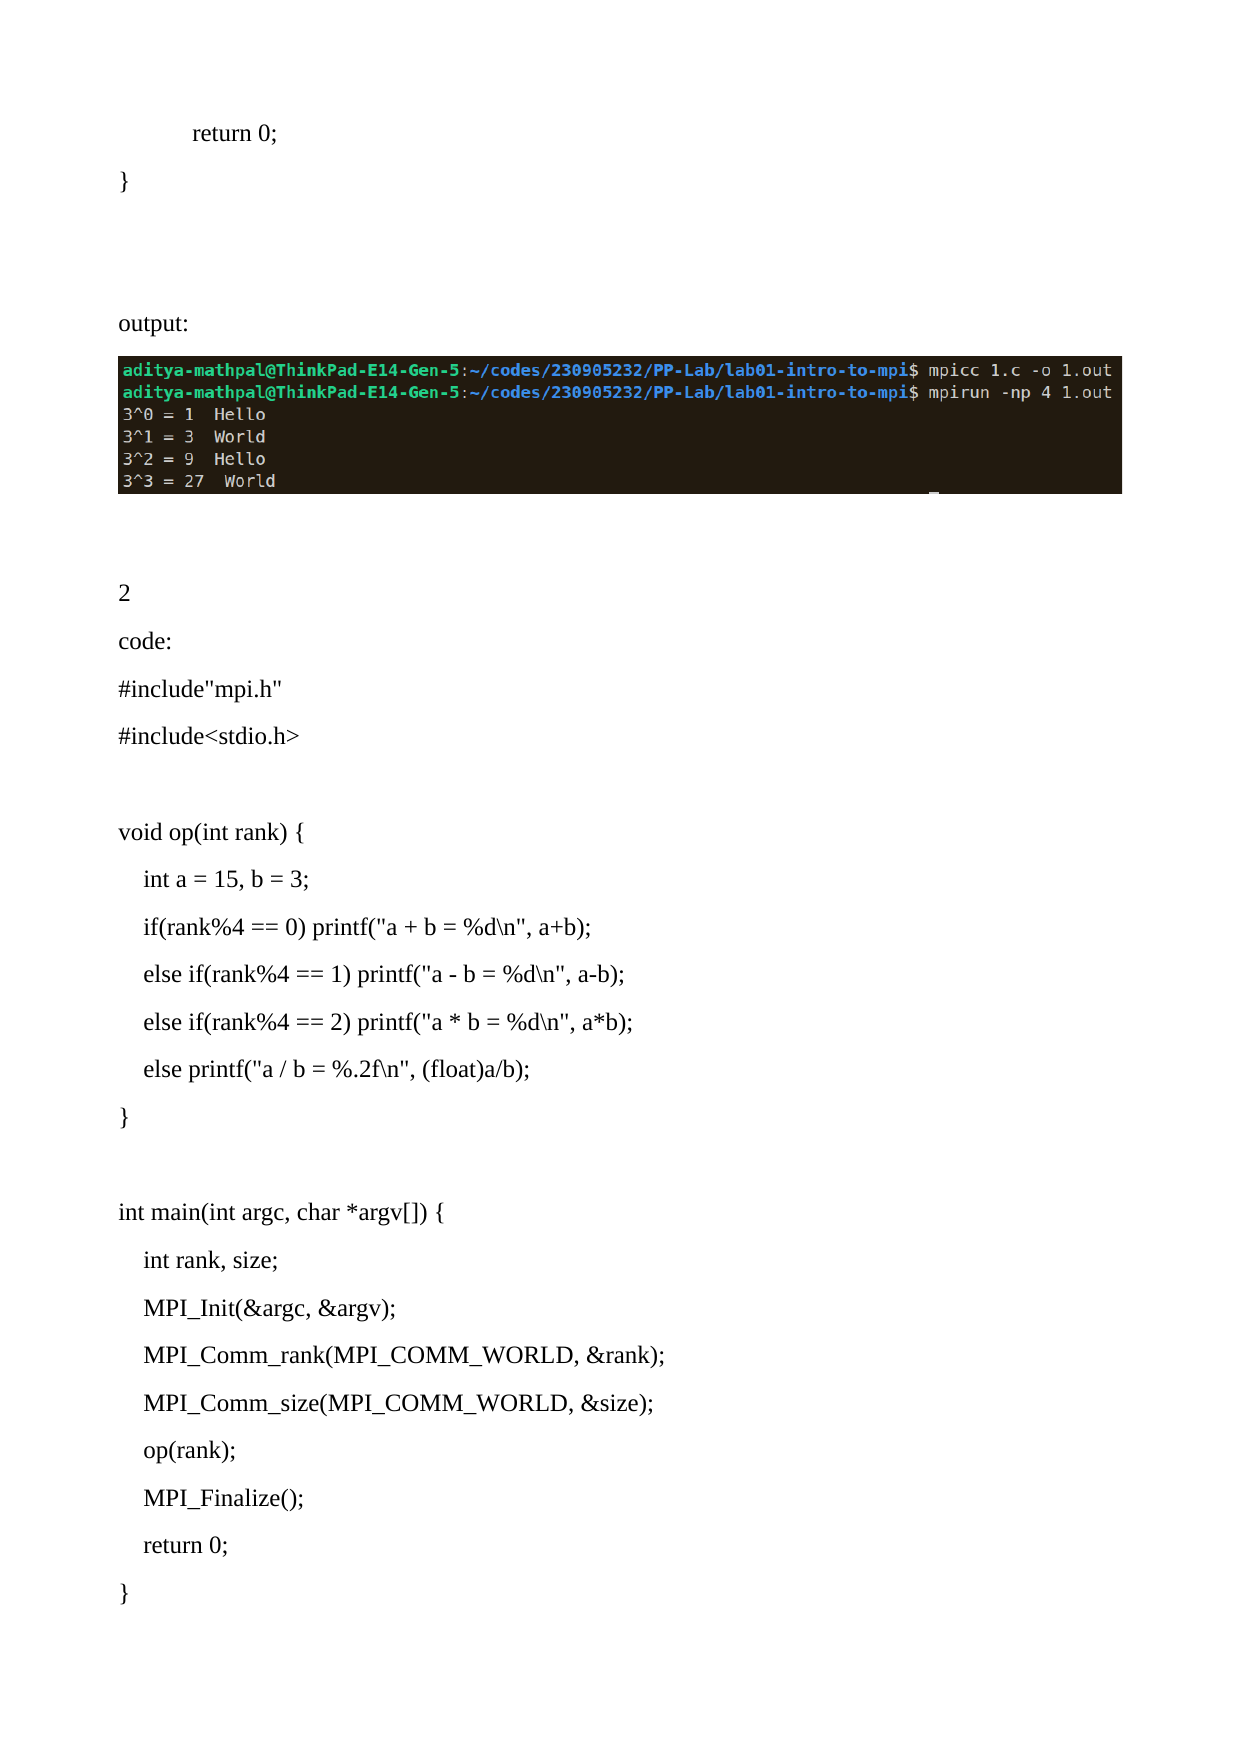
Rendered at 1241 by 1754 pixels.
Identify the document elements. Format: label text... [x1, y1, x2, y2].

text return 0; [118, 118, 1122, 147]
text int rank, size; [118, 1245, 1122, 1274]
text } [118, 1102, 1122, 1131]
picture [118, 356, 1123, 494]
text if(rank%4 == 0) printf("a + b = %d\n", a+b); [118, 912, 1122, 941]
text #include"mpi.h" [118, 674, 1122, 702]
text void op(int rank) { [118, 817, 1122, 845]
text else printf("a / b = %.2f\n", (float)a/b); [118, 1054, 1122, 1083]
text MPI_Comm_rank(MPI_COMM_WORLD, &rank); [118, 1340, 1122, 1369]
text #include<stdio.h> [118, 721, 1122, 750]
text output: [118, 308, 1122, 337]
text op(rank); [118, 1435, 1122, 1464]
text int a = 15, b = 3; [118, 864, 1122, 893]
text MPI_Finalize(); [118, 1483, 1122, 1512]
text 2 [118, 578, 1122, 607]
text MPI_Comm_size(MPI_COMM_WORLD, &size); [118, 1388, 1122, 1417]
text MPI_Init(&argc, &argv); [118, 1293, 1122, 1321]
text else if(rank%4 == 2) printf("a * b = %d\n", a*b); [118, 1007, 1122, 1036]
text return 0; [118, 1531, 1122, 1559]
text } [118, 166, 1122, 194]
text int main(int argc, char *argv[]) { [118, 1197, 1122, 1226]
text code: [118, 626, 1122, 655]
text else if(rank%4 == 1) printf("a - b = %d\n", a-b); [118, 959, 1122, 988]
text } [118, 1578, 1122, 1607]
